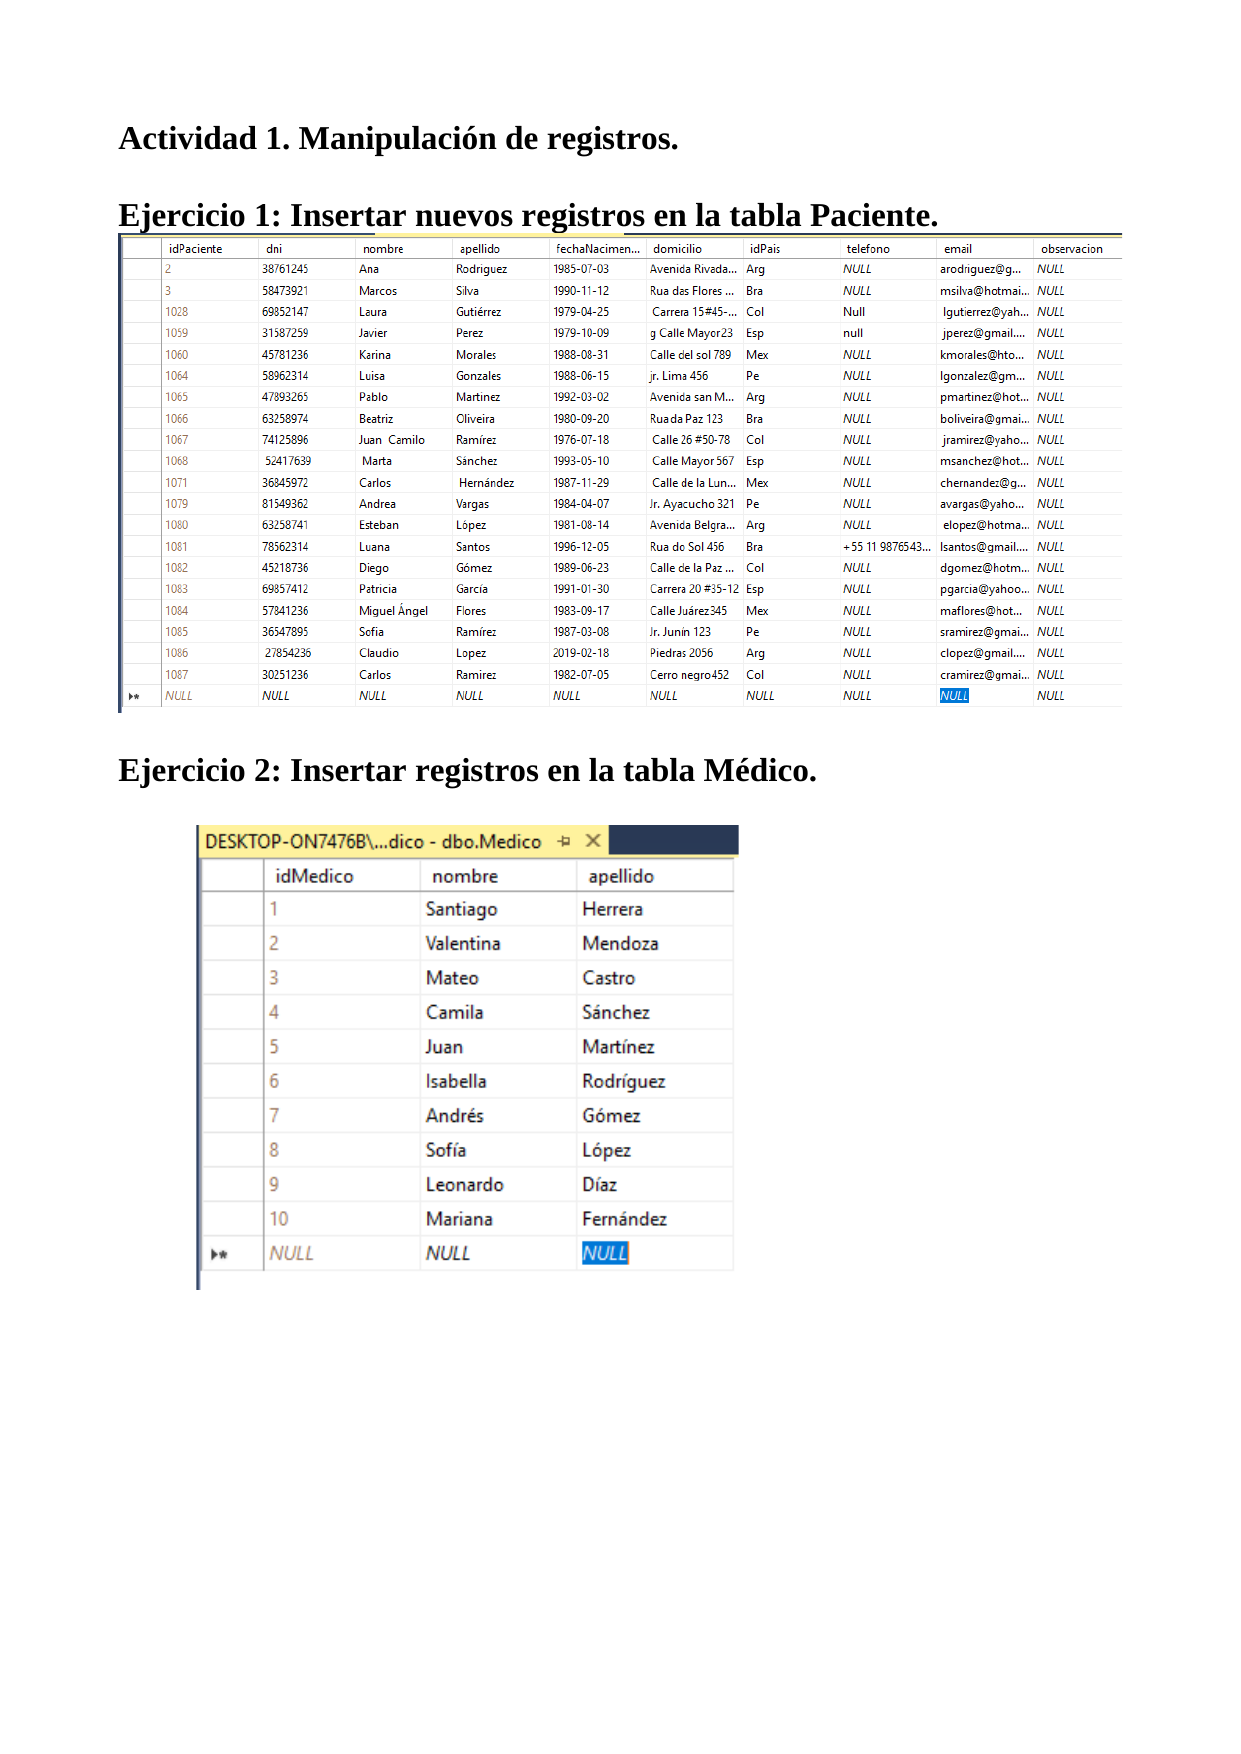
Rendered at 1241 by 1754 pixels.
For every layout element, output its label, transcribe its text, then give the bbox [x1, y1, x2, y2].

picture [196, 825, 739, 1290]
text Ejercicio 1: Insertar nuevos registros en la tabla Paciente. [118, 195, 1122, 233]
text Ejercicio 2: Insertar registros en la tabla Médico. [118, 751, 1122, 789]
text Actividad 1. Manipulación de registros. [118, 118, 1122, 156]
picture [118, 233, 1123, 713]
